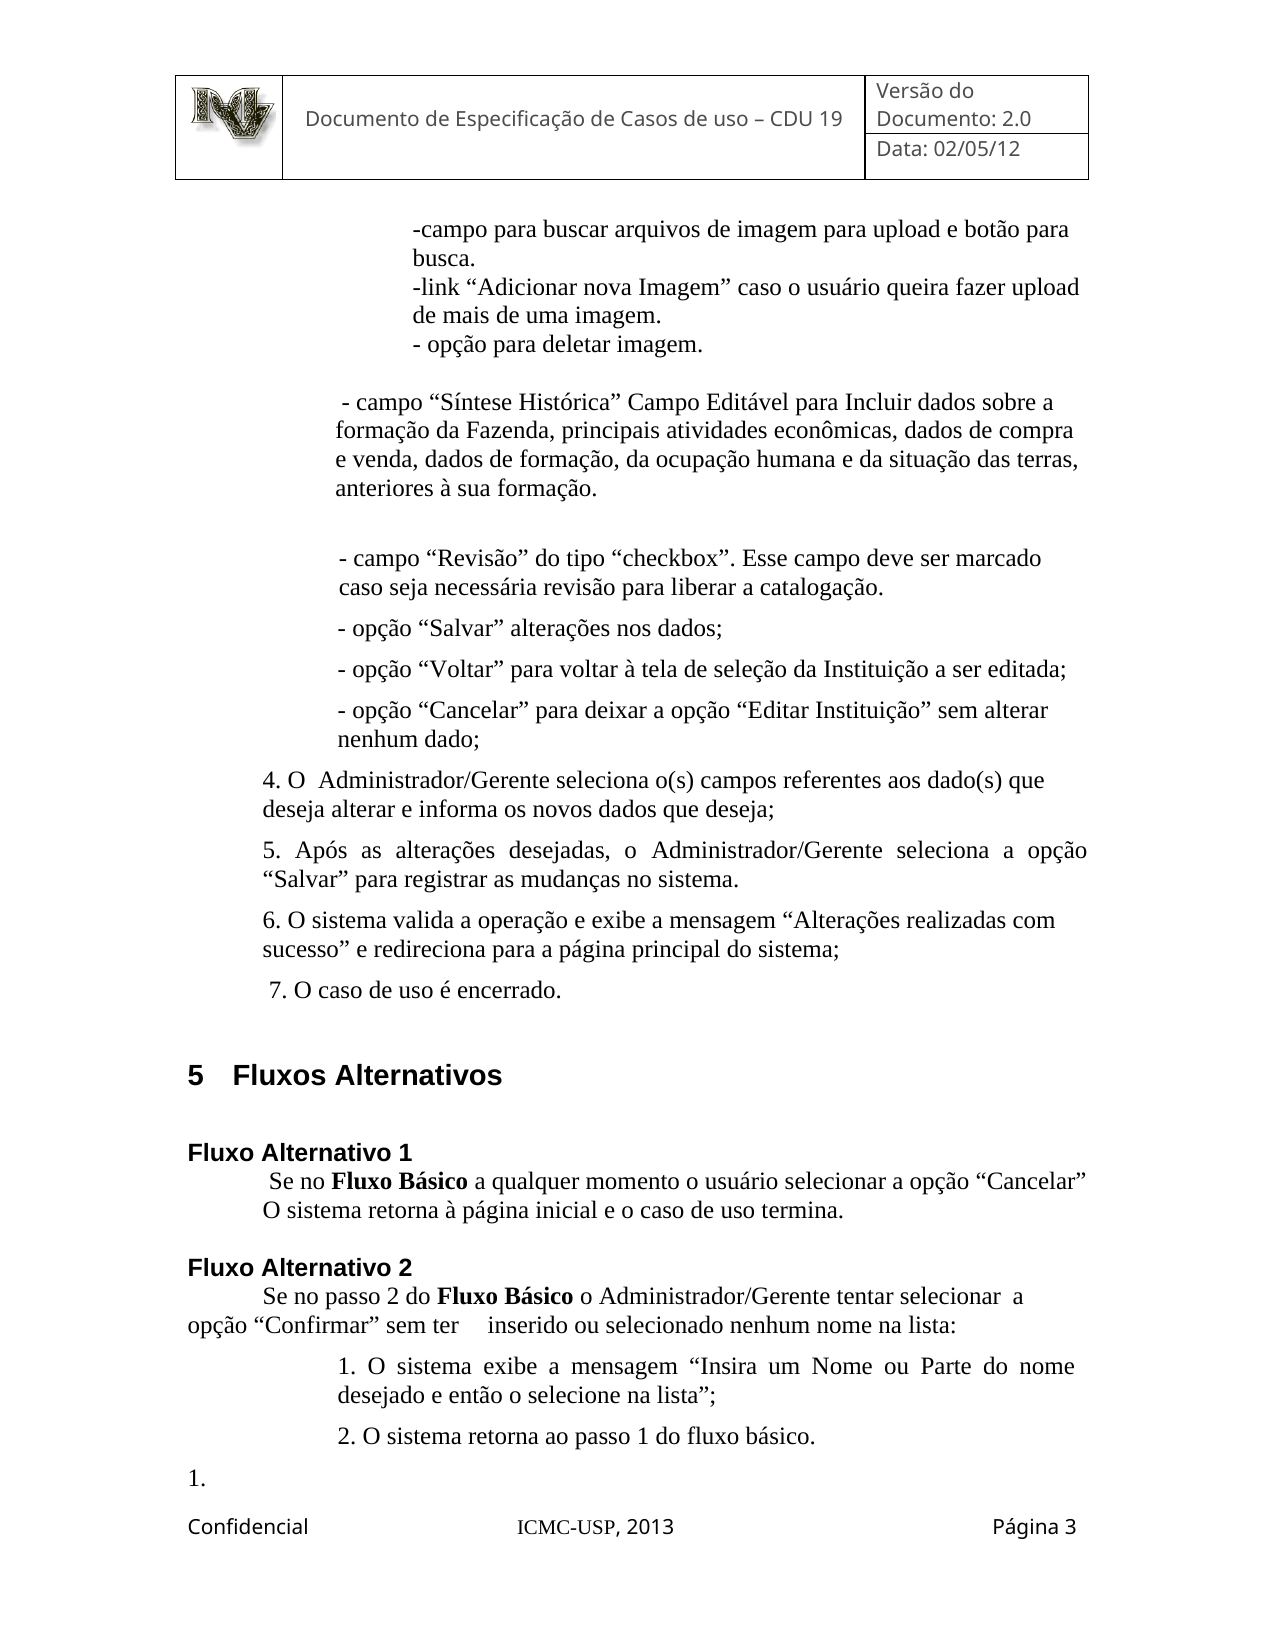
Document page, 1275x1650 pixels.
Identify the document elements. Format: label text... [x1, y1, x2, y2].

list 7. O caso de uso é encerrado. [269, 976, 1087, 1004]
picture [186, 76, 277, 151]
subtitle Fluxo Alternativo 1 [187, 1138, 1087, 1166]
list - campo “Síntese Histórica” Campo Editável para Incluir dados sobre a formação da Fazenda, principais atividades econômicas, dados de compra e venda, dados de formação, da ocupação humana e da situação das terras, anteriores à sua formação. [335, 387, 1087, 502]
list Se no passo 2 do Fluxo Básico o Administrador/Gerente tentar selecionar a opção “Confirmar” sem ter inserido ou selecionado nenhum nome na lista: [187, 1281, 1087, 1339]
list 6. O sistema valida a operação e exibe a mensagem “Alterações realizadas com sucesso” e redireciona para a página principal do sistema; [225, 906, 1087, 963]
list - campo “Revisão” do tipo “checkbox”. Esse campo deve ser marcado caso seja necessária revisão para liberar a catalogação. [337, 543, 1087, 601]
list 2. O sistema retorna ao passo 1 do fluxo básico. [187, 1421, 1087, 1450]
list 4. O Administrador/Gerente seleciona o(s) campos referentes aos dado(s) que deseja alterar e informa os novos dados que deseja; [225, 766, 1087, 823]
subtitle Fluxos Alternativos [187, 1058, 1087, 1092]
subtitle Fluxo Alternativo 2 [187, 1253, 1087, 1281]
list -link “Adicionar nova Imagem” caso o usuário queira fazer upload de mais de uma imagem. [375, 272, 1087, 329]
text Se no Fluxo Básico a qualquer momento o usuário selecionar a opção “Cancelar” O sistema retorna à página inicial e o caso de uso termina. [187, 1166, 1087, 1224]
list 1. O sistema exibe a mensagem “Insira um Nome ou Parte do nome desejado e então o selecione na lista”; [187, 1351, 1087, 1409]
list - opção para deletar imagem. [375, 329, 1087, 358]
list 5. Após as alterações desejadas, o Administrador/Gerente seleciona a opção “Salvar” para registrar as mudanças no sistema. [225, 836, 1087, 893]
list - opção “Cancelar” para deixar a opção “Editar Instituição” sem alterar nenhum dado; [300, 696, 1087, 753]
list -campo para buscar arquivos de imagem para upload e botão para busca. [300, 214, 1087, 272]
list - opção “Voltar” para voltar à tela de seleção da Instituição a ser editada; [169, 654, 1087, 683]
list - opção “Salvar” alterações nos dados; [300, 613, 1087, 642]
